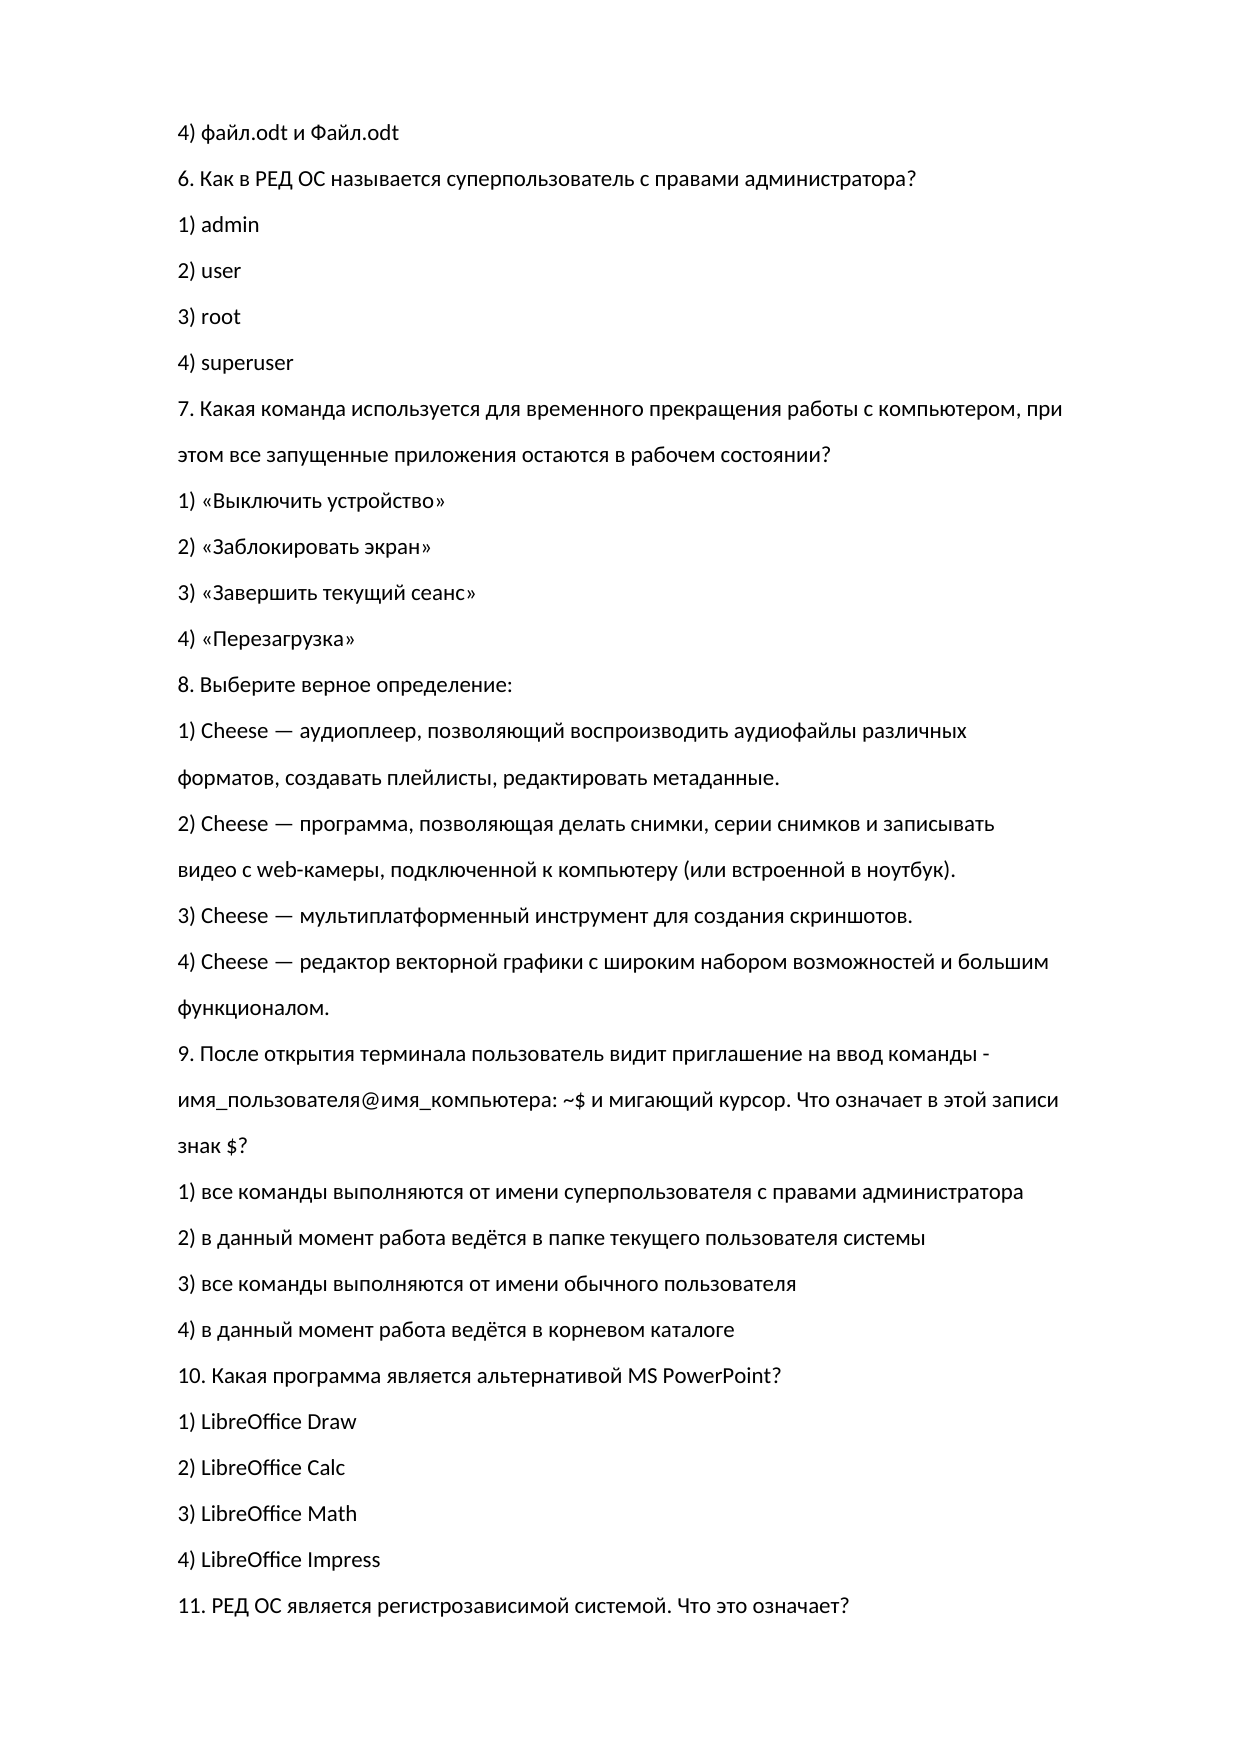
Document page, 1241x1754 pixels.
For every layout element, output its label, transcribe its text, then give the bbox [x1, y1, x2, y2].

text 8. Выберите верное определение: [177, 671, 1152, 699]
text 6. Как в РЕД ОС называется суперпользователь с правами администратора? [177, 164, 1152, 192]
text 3) все команды выполняются от имени обычного пользователя [177, 1269, 1152, 1297]
text 2) в данный момент работа ведётся в папке текущего пользователя системы [177, 1223, 1152, 1251]
text 2) user [177, 256, 1152, 284]
text 4) в данный момент работа ведётся в корневом каталоге [177, 1315, 1152, 1343]
text форматов, создавать плейлисты, редактировать метаданные. [177, 763, 1152, 791]
text 4) Cheese — редактор векторной графики с широким набором возможностей и большим [177, 947, 1152, 975]
text имя_пользователя@имя_компьютера: ~$ и мигающий курсор. Что означает в этой записи [177, 1085, 1152, 1113]
text 1) Cheese — аудиоплеер, позволяющий воспроизводить аудиофайлы различных [177, 717, 1152, 745]
text 3) LibreOffice Math [177, 1499, 1152, 1527]
text 9. После открытия терминала пользователь видит приглашение на ввод команды - [177, 1039, 1152, 1067]
text этом все запущенные приложения остаются в рабочем состоянии? [177, 440, 1152, 468]
text 3) Cheese — мультиплатформенный инструмент для создания скриншотов. [177, 901, 1152, 929]
text видео с web-камеры, подключенной к компьютеру (или встроенной в ноутбук). [177, 855, 1152, 883]
text 4) «Перезагрузка» [177, 624, 1152, 653]
text 2) LibreOffice Calc [177, 1453, 1152, 1481]
text 3) root [177, 302, 1152, 330]
text 7. Какая команда используется для временного прекращения работы с компьютером, при [177, 394, 1152, 422]
text 11. РЕД ОС является регистрозависимой системой. Что это означает? [177, 1591, 1152, 1619]
text 10. Какая программа является альтернативой MS PowerPoint? [177, 1361, 1152, 1389]
text 4) файл.odt и Файл.odt [177, 118, 1152, 146]
text знак $? [177, 1131, 1152, 1159]
text 1) «Выключить устройство» [177, 486, 1152, 514]
text 2) «Заблокировать экран» [177, 532, 1152, 561]
text 4) LibreOffice Impress [177, 1545, 1152, 1573]
text 1) все команды выполняются от имени суперпользователя с правами администратора [177, 1177, 1152, 1205]
text 1) LibreOffice Draw [177, 1407, 1152, 1435]
text 2) Cheese — программа, позволяющая делать снимки, серии снимков и записывать [177, 809, 1152, 837]
text 1) admin [177, 210, 1152, 238]
text 3) «Завершить текущий сеанс» [177, 578, 1152, 607]
text функционалом. [177, 993, 1152, 1021]
text 4) superuser [177, 348, 1152, 376]
